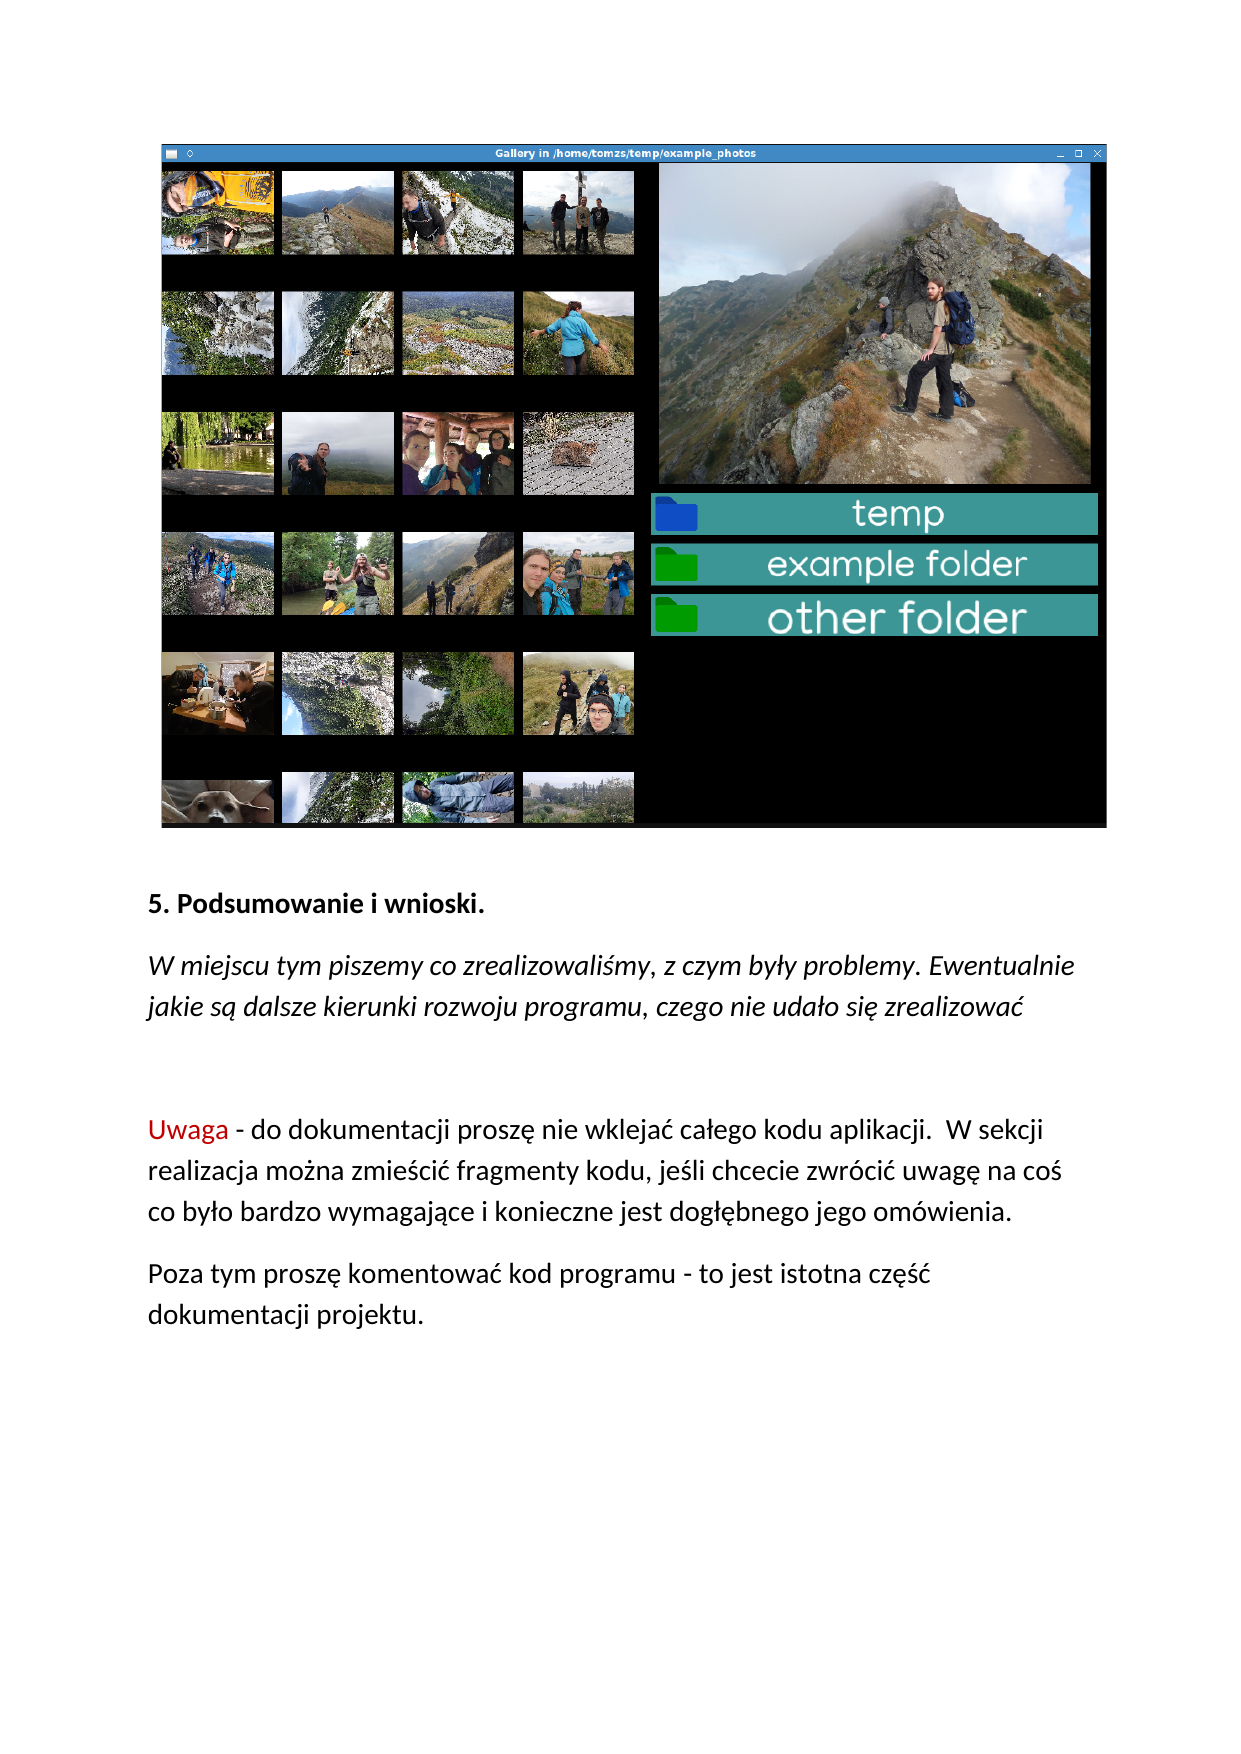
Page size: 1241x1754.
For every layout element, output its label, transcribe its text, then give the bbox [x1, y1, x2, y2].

text Poza tym proszę komentować kod programu - to jest istotna część dokumentacji projektu. [148, 1255, 1093, 1332]
picture [161, 144, 1107, 828]
text W miejscu tym piszemy co zrealizowaliśmy, z czym były problemy. Ewentualnie jakie są dalsze kierunki rozwoju programu, czego nie udało się zrealizować [148, 947, 1093, 1023]
text 5. Podsumowanie i wnioski. [148, 885, 1093, 921]
text Uwaga - do dokumentacji proszę nie wklejać całego kodu aplikacji. W sekcji realizacja można zmieścić fragmenty kodu, jeśli chcecie zwrócić uwagę na coś co było bardzo wymagające i konieczne jest dogłębnego jego omówienia. [148, 1111, 1093, 1229]
